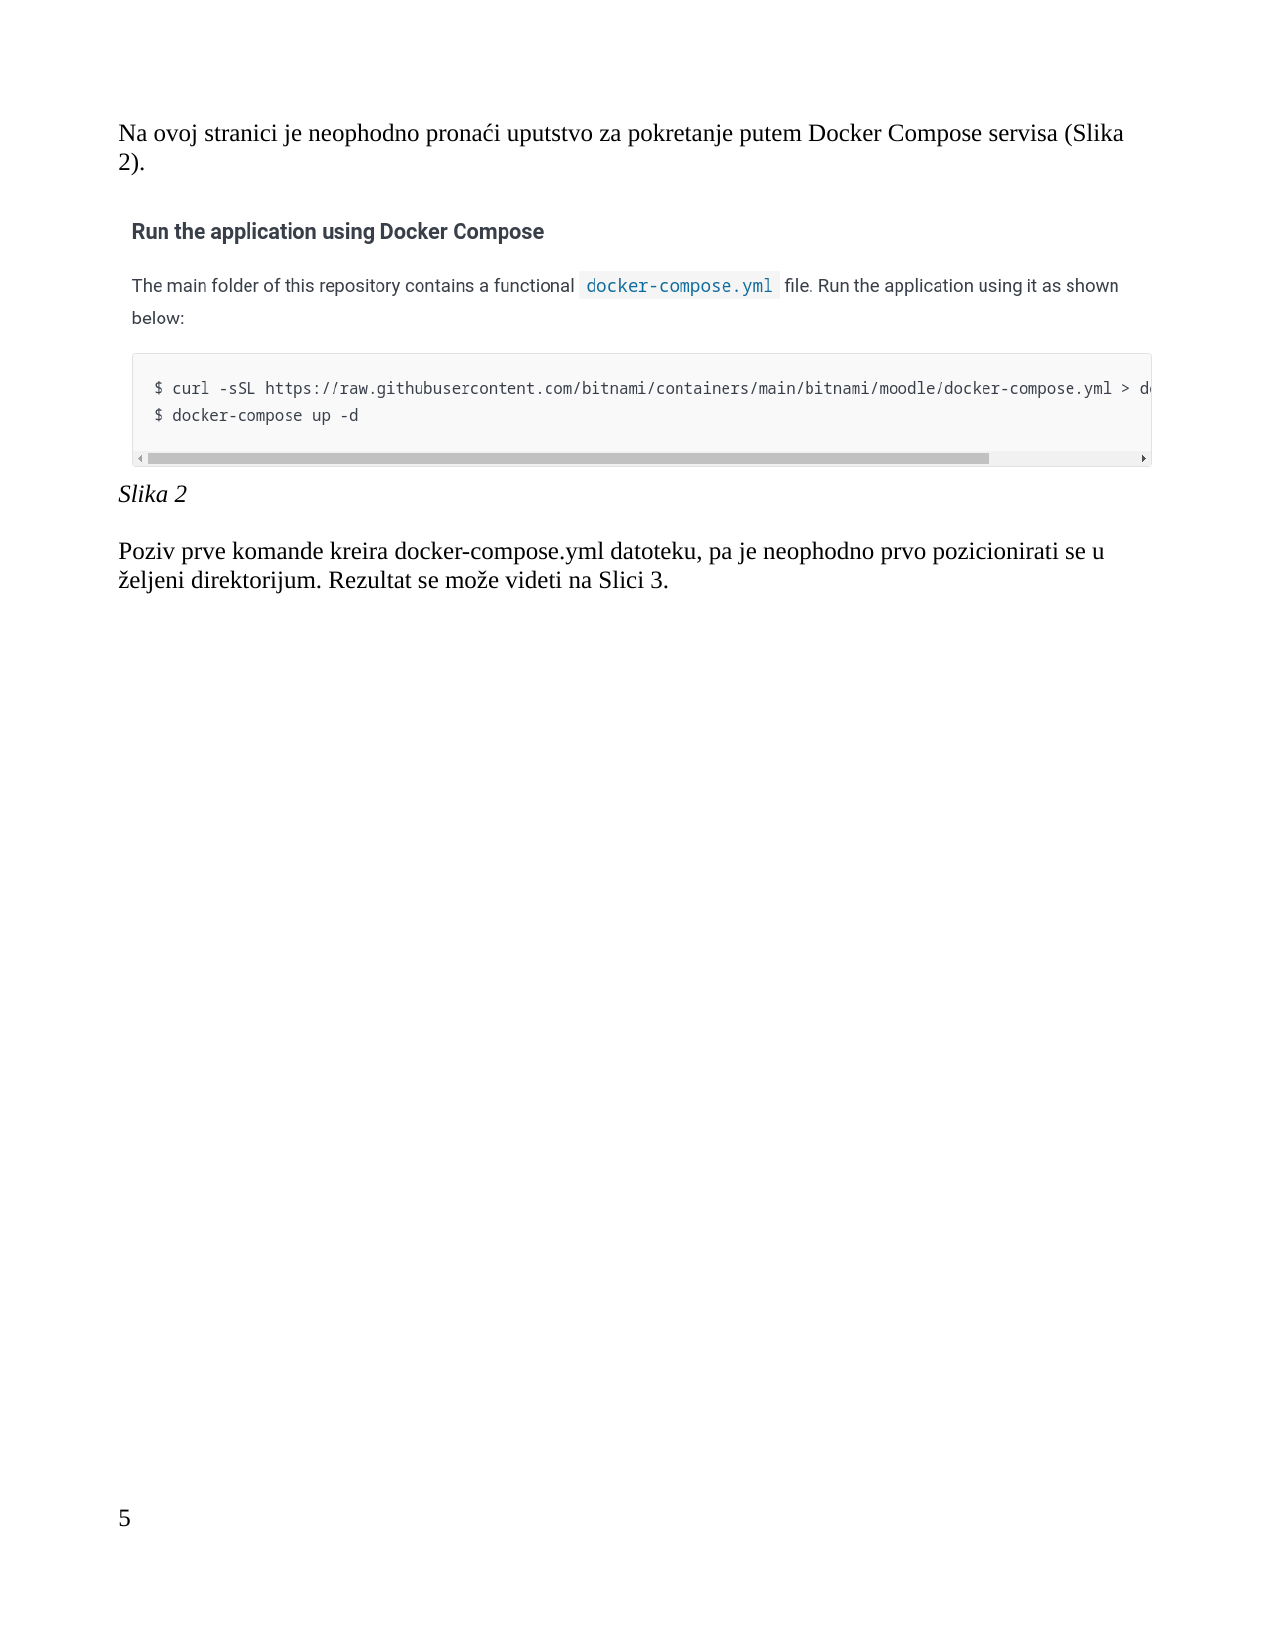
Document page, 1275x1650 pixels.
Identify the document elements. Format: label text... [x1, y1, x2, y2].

text Slika 2 [118, 479, 1157, 507]
text Poziv prve komande kreira docker-compose.yml datoteku, pa je neophodno prvo pozicionirati se u željeni direktorijum. Rezultat se može videti na Slici 3. [118, 536, 1157, 594]
text Na ovoj stranici je neophodno pronaći uputstvo za pokretanje putem Docker Compose servisa (Slika 2). [118, 118, 1157, 176]
picture [118, 216, 1157, 479]
